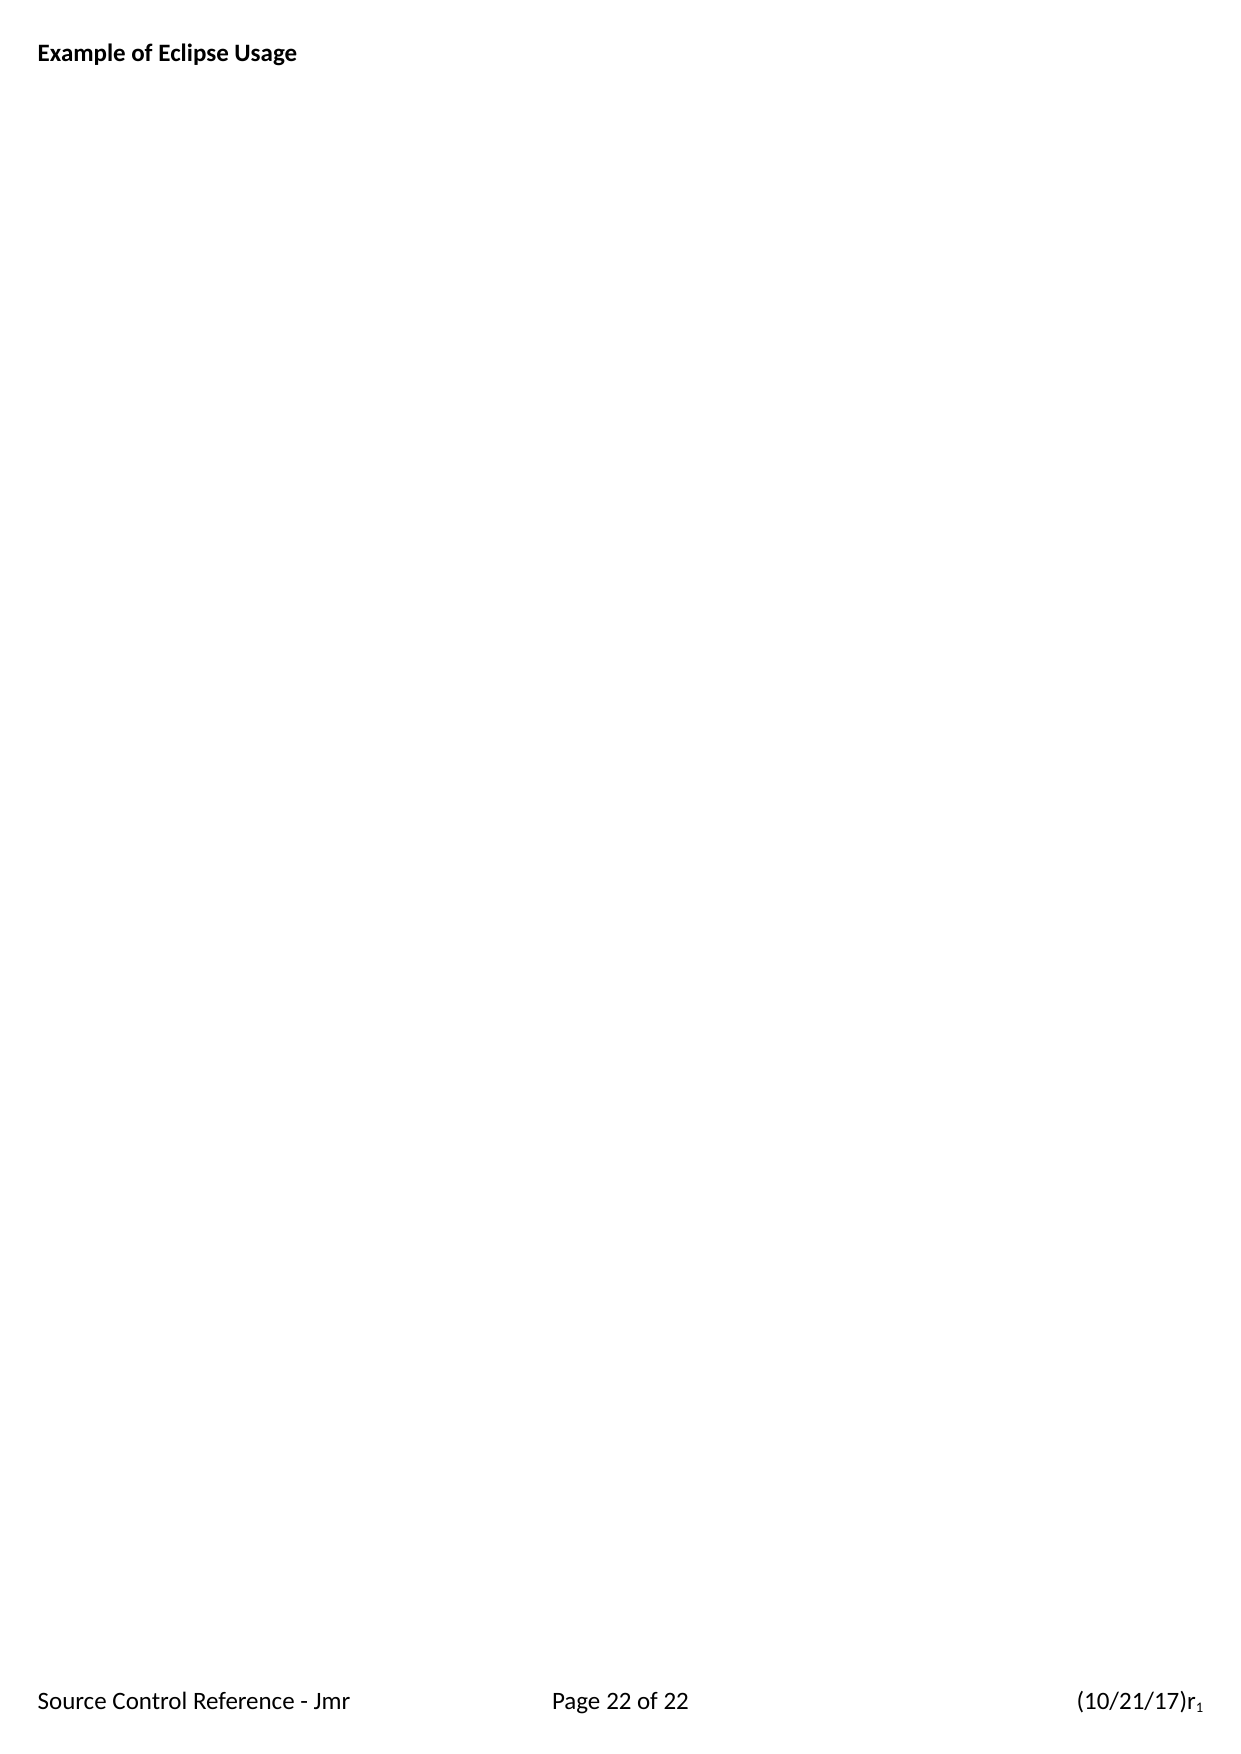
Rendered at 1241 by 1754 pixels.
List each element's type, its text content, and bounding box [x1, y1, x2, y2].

text Example of Eclipse Usage [37, 37, 1203, 68]
